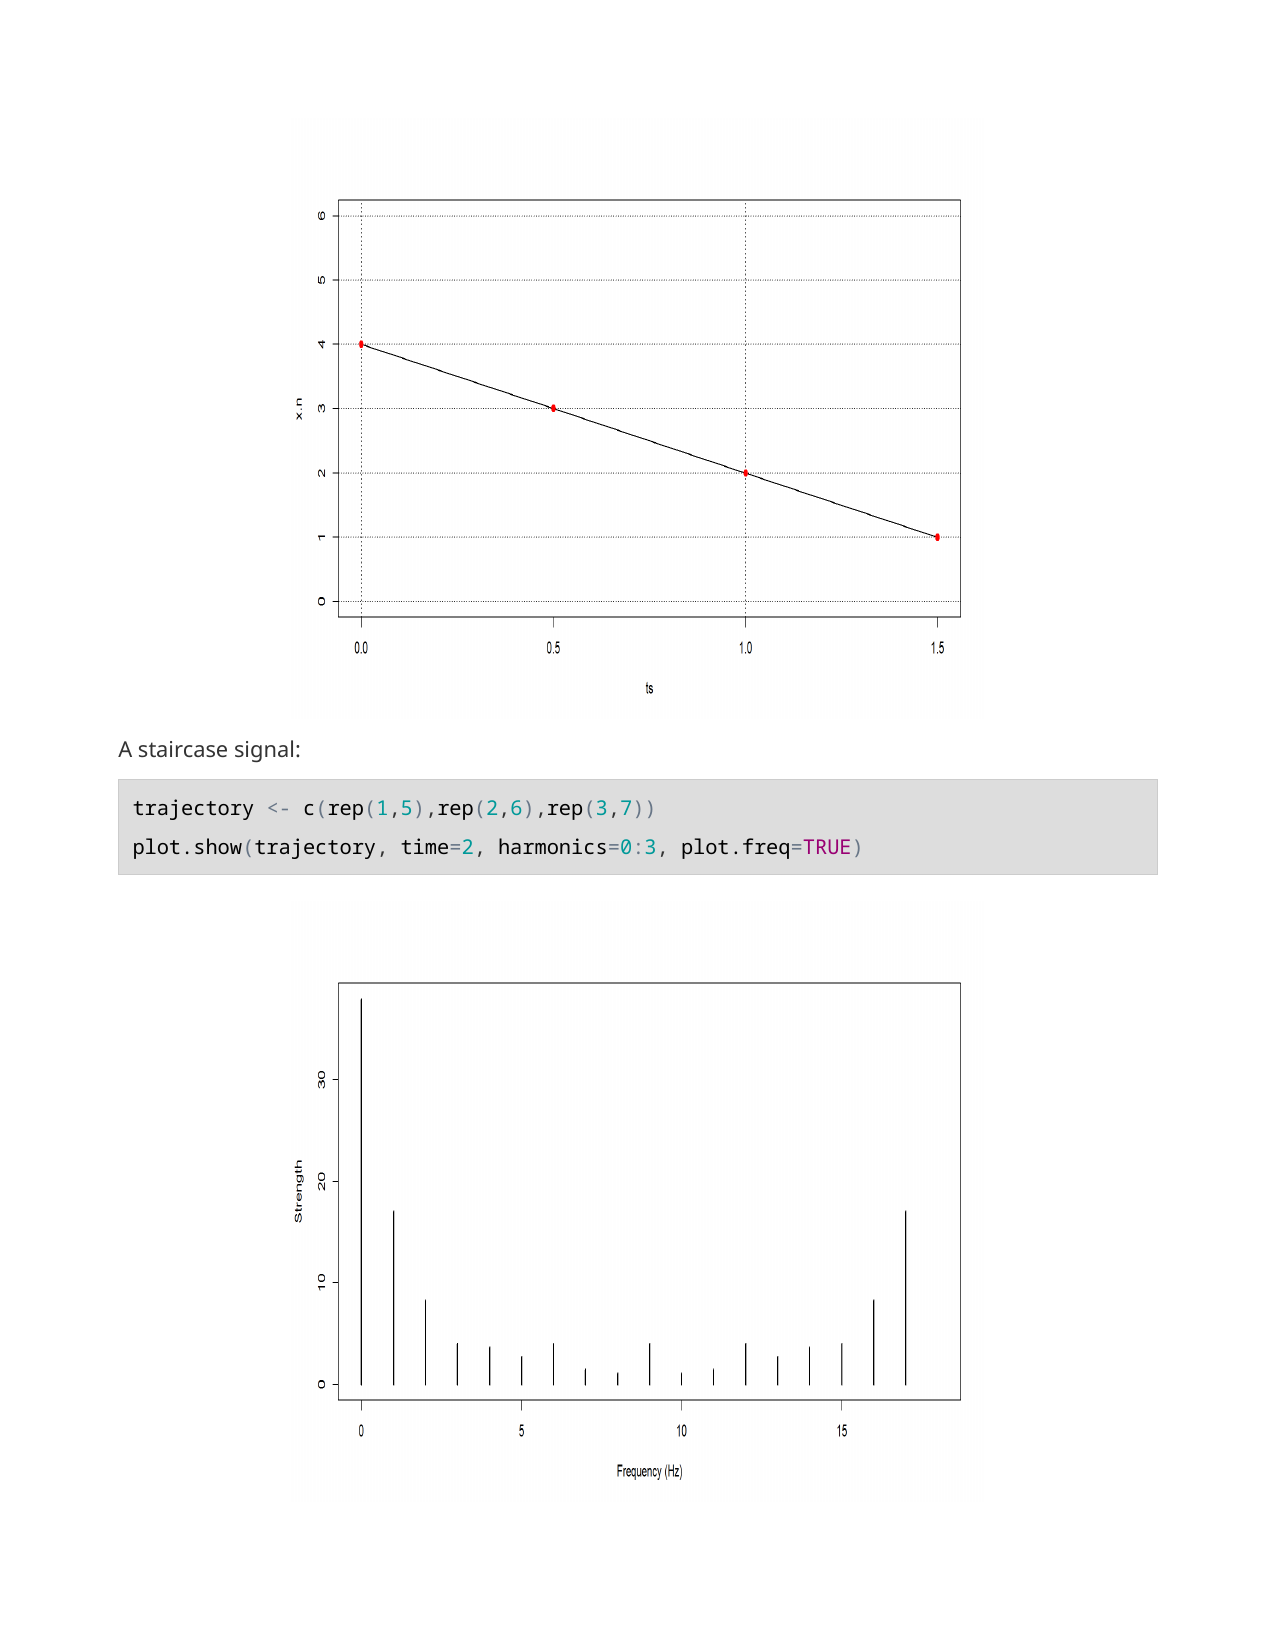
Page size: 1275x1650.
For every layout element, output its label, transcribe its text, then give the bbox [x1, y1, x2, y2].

text A staircase signal: [118, 734, 1157, 763]
text trajectory <- c(rep(1,5),rep(2,6),rep(3,7)) plot.show(trajectory, time=2, harmonics=0:3, plot.freq=TRUE) [119, 780, 1157, 874]
picture [291, 901, 984, 1502]
picture [291, 118, 984, 719]
